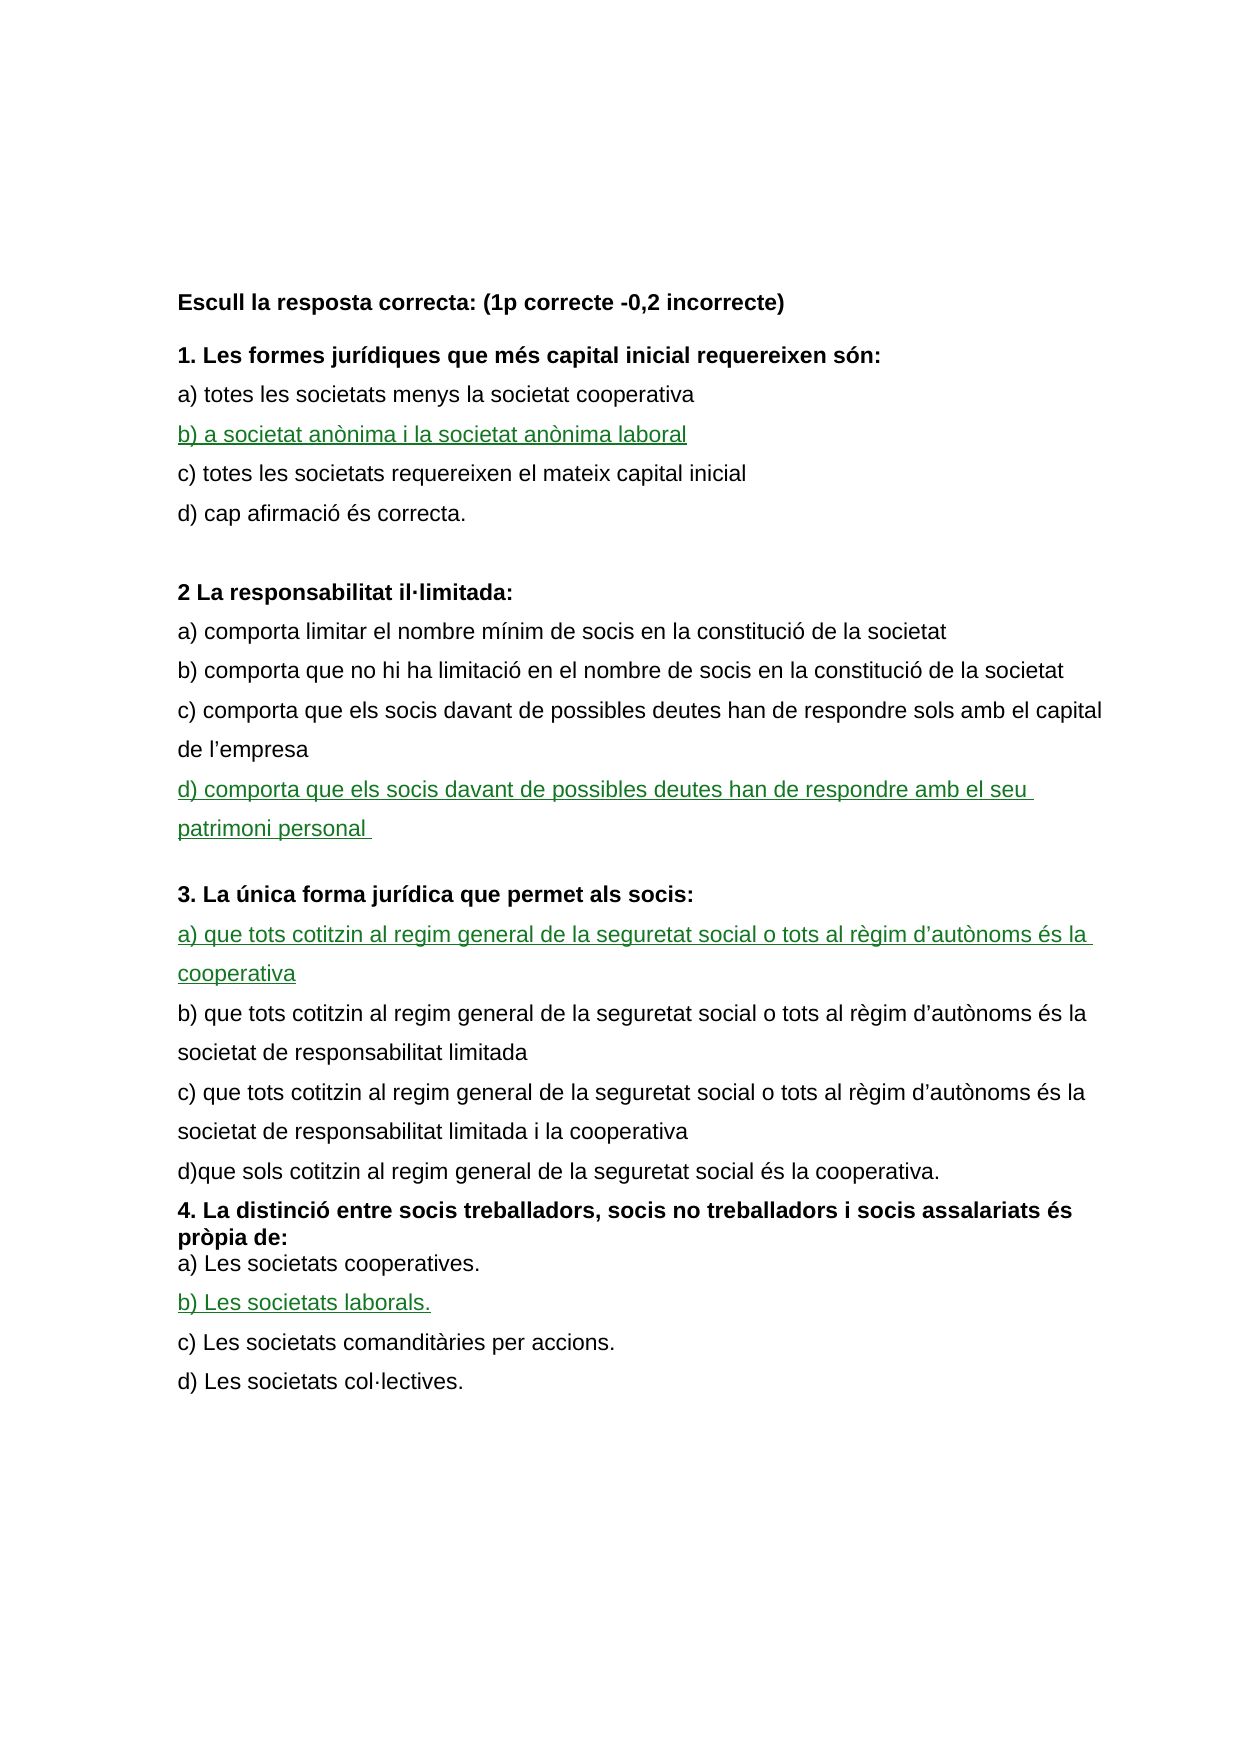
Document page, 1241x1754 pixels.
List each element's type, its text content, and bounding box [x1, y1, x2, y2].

text d) comporta que els socis davant de possibles deutes han de respondre amb el seu patrimoni personal [177, 776, 1122, 842]
text 1. Les formes jurídiques que més capital inicial requereixen són: [177, 342, 1122, 368]
text 3. La única forma jurídica que permet als socis: [177, 881, 1122, 908]
text d)que sols cotitzin al regim general de la seguretat social és la cooperativa. [177, 1158, 1122, 1184]
text b) comporta que no hi ha limitació en el nombre de socis en la constitució de la societat [177, 657, 1122, 684]
text d) Les societats col·lectives. [177, 1368, 1122, 1394]
text 4. La distinció entre socis treballadors, socis no treballadors i socis assalariats és pròpia de: [177, 1197, 1122, 1250]
text c) comporta que els socis davant de possibles deutes han de respondre sols amb el capital de l’empresa [177, 697, 1122, 763]
text b) que tots cotitzin al regim general de la seguretat social o tots al règim d’autònoms és la societat de responsabilitat limitada [177, 1000, 1122, 1066]
text a) comporta limitar el nombre mínim de socis en la constitució de la societat [177, 618, 1122, 644]
text b) Les societats laborals. [177, 1289, 1122, 1316]
text b) a societat anònima i la societat anònima laboral [177, 421, 1122, 447]
text c) totes les societats requereixen el mateix capital inicial [177, 460, 1122, 486]
text 2 La responsabilitat il·limitada: [177, 578, 1122, 605]
text a) que tots cotitzin al regim general de la seguretat social o tots al règim d’autònoms és la cooperativa [177, 921, 1122, 987]
text d) cap afirmació és correcta. [177, 499, 1122, 526]
text a) totes les societats menys la societat cooperativa [177, 381, 1122, 407]
text Escull la resposta correcta: (1p correcte -0,2 incorrecte) [177, 289, 1122, 315]
text a) Les societats cooperatives. [177, 1250, 1122, 1276]
text c) que tots cotitzin al regim general de la seguretat social o tots al règim d’autònoms és la societat de responsabilitat limitada i la cooperativa [177, 1079, 1122, 1144]
text c) Les societats comanditàries per accions. [177, 1329, 1122, 1355]
